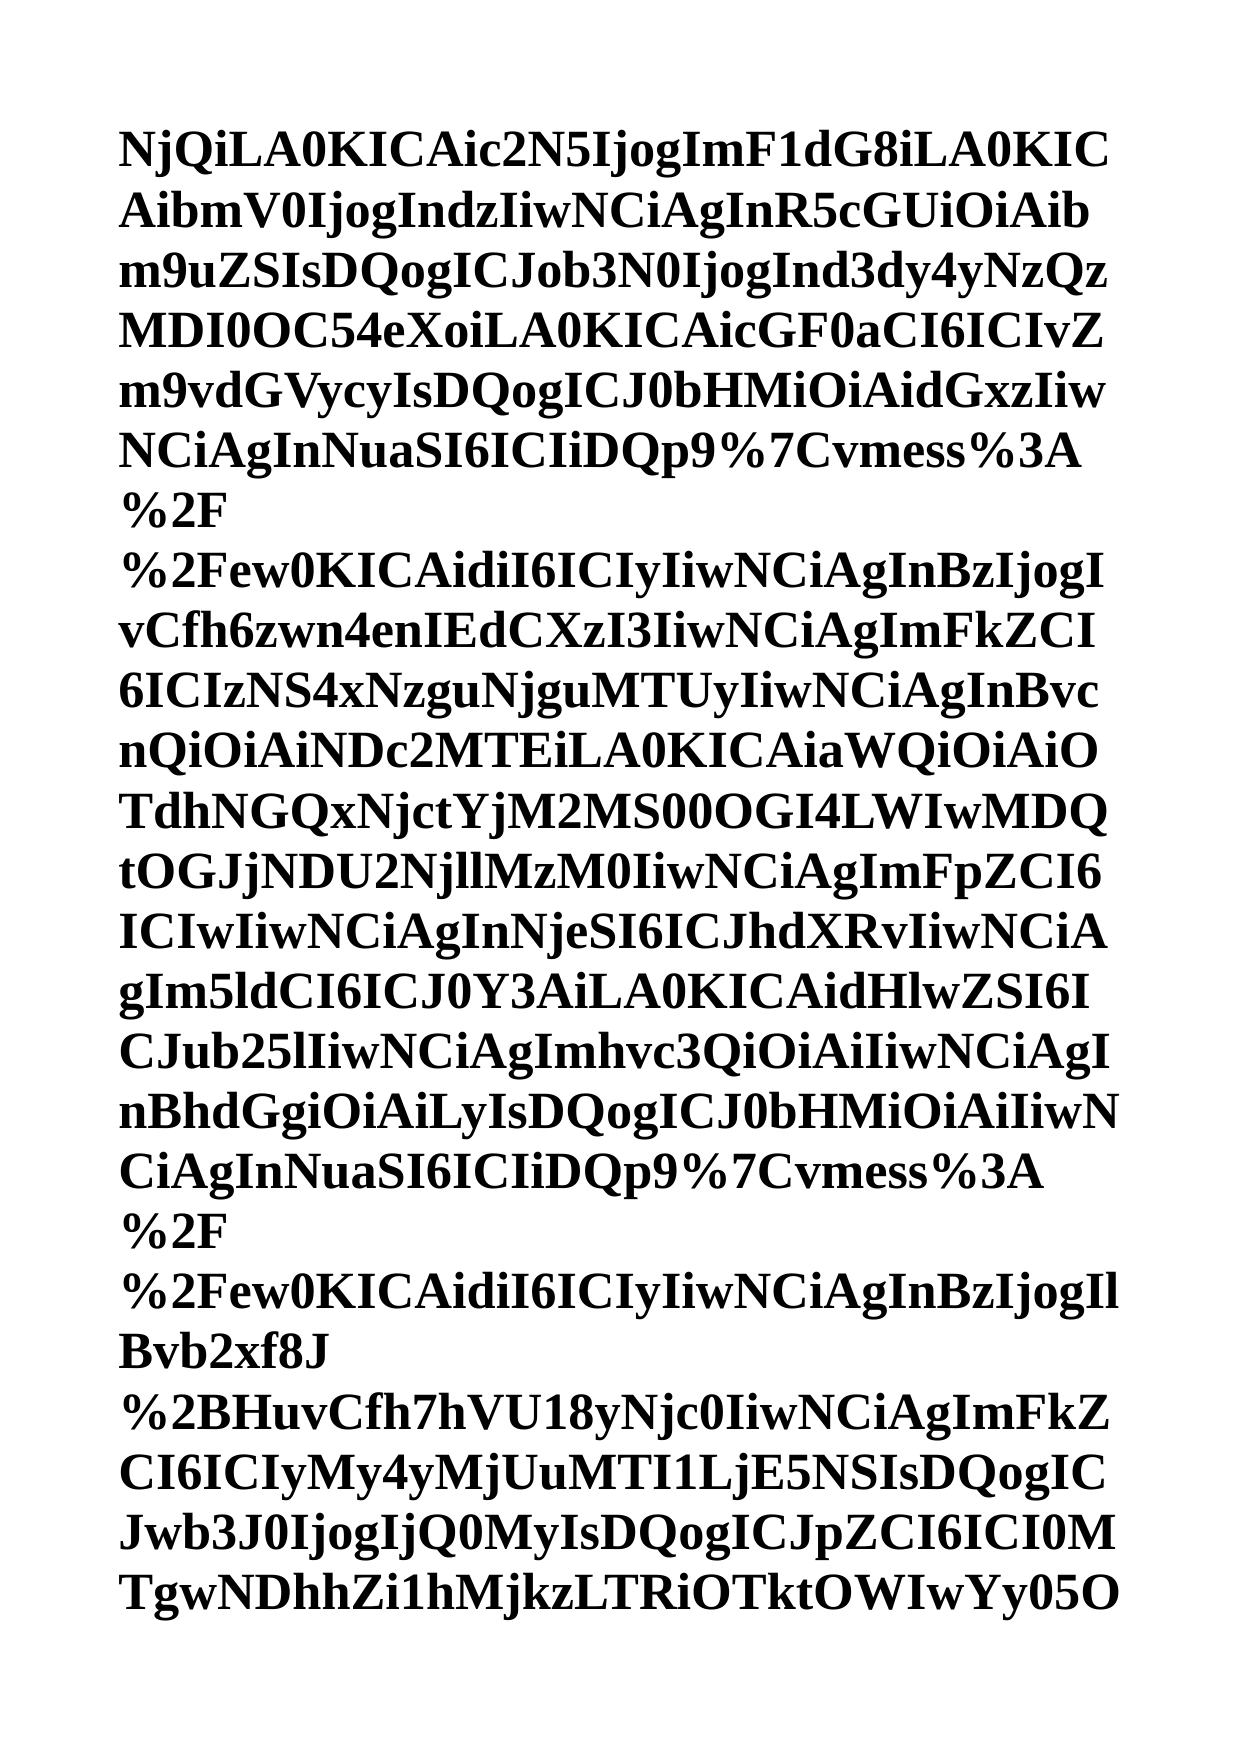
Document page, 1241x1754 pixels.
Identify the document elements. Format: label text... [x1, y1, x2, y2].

text https://pub-api-1.bianyuan.xyz/sub?target=clash&url=vmess%3A%2F%2Few0KICAidiI6ICIyIiwNCiAgInBzIjogIlJlbGF5X%2FCfh6jwn4ezQ04t8J%2BHufCfh7xUV18xODI2IiwNCiAgImFkZCI6ICJuZ3p5ZC0xLm9rZXgtdHJhZGVib3QueHl6IiwNCiAgInBvcnQiOiAiMzAwMTIiLA0KICAiaWQiOiAiYjgyZGQ5ODEtZWMyZi00NGZjLWJmY2YtNDk2MWIyNGJlM2RiIiwNCiAgImFpZCI6ICIxIiwNCiAgInNjeSI6ICJhdXRvIiwNCiAgIm5ldCI6ICJ3cyIsDQogICJ0eXBlIjogIm5vbmUiLA0KICAiaG9zdCI6ICIiLA0KICAicGF0aCI6ICIvIiwNCiAgInRscyI6ICIiLA0KICAic25pIjogIiINCn0%3D%7Cvmess%3A%2F%2Few0KICAidiI6ICIyIiwNCiAgInBzIjogIvCfh7rwn4e4IFVTXzcxIiwNCiAgImFkZCI6ICIxOTguMi4yMDAuMjE3IiwNCiAgInBvcnQiOiAiNDQzIiwNCiAgImlkIjogIjJhMjNkYmQ1LTA5Y2YtNGFhOC1hODM1LTMyMzA3MjhjNDk3MyIsDQogICJhaWQiOiAiNjQiLA0KICAic2N5IjogImF1dG8iLA0KICAibmV0IjogIndzIiwNCiAgInR5cGUiOiAibm9uZSIsDQogICJob3N0IjogInd3dy40ODE2ODQ0My54eXoiLA0KICAicGF0aCI6ICIvcGF0aC8yOTA1MTYzMjE4MzAiLA0KICAidGxzIjogInRscyIsDQogICJzbmkiOiAiIg0KfQ%3D%3D%7Cvmess%3A%2F%2Few0KICAidiI6ICIyIiwNCiAgInBzIjogIlJlbGF5X%2FCfh7rwn4e4VVMt8J%2BPgVpaXzQ4MTgiLA0KICAiYWRkIjogIkFueWNhc3QwMi52MmN5LmNvbSIsDQogICJwb3J0IjogIjgwIiwNCiAgImlkIjogIjU4NmZiODg5LTYxZWUtNDJkOS1iMzc0LWMxNDQwYjBhMDY2NCIsDQogICJhaWQiOiAiMSIsDQogICJzY3kiOiAiYXV0byIsDQogICJuZXQiOiAid3MiLA0KICAidHlwZSI6ICJub25lIiwNCiAgImhvc3QiOiAiZG4tYWl6bmt1MnQuY24yLnJ1bi5neHUuZWR1LmNuIiwNCiAgInBhdGgiOiAiLyIsDQogICJ0bHMiOiAiIiwNCiAgInNuaSI6ICIiDQp9%7Cvmess%3A%2F%2Few0KICAidiI6ICIyIiwNCiAgInBzIjogIvCfh7rwn4e4VVNfNDgxOSIsDQogICJhZGQiOiAiMTczLjIzMC4xNDYuMjM0IiwNCiAgInBvcnQiOiAiMzY3ODgiLA0KICAiaWQiOiAiQjIyQzJGNTctMDE4OS0yNUU3LTc5RkEtOTA3MTdFMjEyNzQ4IiwNCiAgImFpZCI6ICI2NCIsDQogICJzY3kiOiAiYXV0byIsDQogICJuZXQiOiAid3MiLA0KICAidHlwZSI6ICJub25lIiwNCiAgImhvc3QiOiAiIiwNCiAgInBhdGgiOiAiLyIsDQogICJ0bHMiOiAiIiwNCiAgInNuaSI6ICIiDQp9%7Cvmess%3A%2F%2Few0KICAidiI6ICIyIiwNCiAgInBzIjogIvCfh7rwn4e4VVNfMTQ3IHwzNC41OE1iIiwNCiAgImFkZCI6ICIxOTMuNDIuOTYuOTgiLA0KICAicG9ydCI6ICIzMDEwNCIsDQogICJpZCI6ICJjN2QwM2U1OS04ZmZmLTQ2M2UtOTU4OS05ZjgwOTlkM2UzNjYiLA0KICAiYWlkIjogIjY0IiwNCiAgInNjeSI6ICJhdXRvIiwNCiAgIm5ldCI6ICJ0Y3AiLA0KICAidHlwZSI6ICJub25lIiwNCiAgImhvc3QiOiAiIiwNCiAgInBhdGgiOiAiLyIsDQogICJ0bHMiOiAiIiwNCiAgInNuaSI6ICIiDQp9%7Cvmess%3A%2F%2Few0KICAidiI6ICIyIiwNCiAgInBzIjogIlJlbGF5X%2FCfh7rwn4e4VVMt8J%2BHuvCfh7hVU18yNzk4IiwNCiAgImFkZCI6ICJrcjQudXV2Mi5jby51ayIsDQogICJwb3J0IjogIjQ0MyIsDQogICJpZCI6ICI1MmI5NDg5Zi03OTZhLTRhYzQtYmM5Zi0zZDljZmNjOTA3MzIiLA0KICAiYWlkIjogIjEiLA0KICAic2N5IjogImF1dG8iLA0KICAibmV0IjogIndzIiwNCiAgInR5cGUiOiAibm9uZSIsDQogICJob3N0IjogIiIsDQogICJwYXRoIjogIi8iLA0KICAidGxzIjogInRscyIsDQogICJzbmkiOiAiIg0KfQ%3D%3D%7Cvmess%3A%2F%2Few0KICAidiI6ICIyIiwNCiAgInBzIjogIlJlbGF5X%2FCfh7rwn4e4VVMt8J%2BHuvCfh7hVU18yNjg0IiwNCiAgImFkZCI6ICIyMy4yMjQuMzAuNjkiLA0KICAicG9ydCI6ICI0NDMiLA0KICAiaWQiOiAiNjg4ZjRiNWQtY2U5YS00NzI5LWFiZTUtYjY2Y2E5NmIyZWU5IiwNCiAgImFpZCI6ICI2NCIsDQogICJzY3kiOiAiYXV0byIsDQogICJuZXQiOiAid3MiLA0KICAidHlwZSI6ICJub25lIiwNCiAgImhvc3QiOiAid3d3LjM2NzczODE4Lnh5eiIsDQogICJwYXRoIjogIi9mb290ZXJzIiwNCiAgInRscyI6ICJ0bHMiLA0KICAic25pIjogIiINCn0%3D%7Cvmess%3A%2F%2Few0KICAidiI6ICIyIiwNCiAgInBzIjogIlJlbGF5XyB8IDQuNzVNYiIsDQogICJhZGQiOiAiMjMuMjI0LjMwLjc0IiwNCiAgInBvcnQiOiAiNDQzIiwNCiAgImlkIjogIjI4MzRlMTg3LTVmMzQtNDUyNy1hNDM2LWRmNzY4MmE4OTk3NSIsDQogICJhaWQiOiAiNjQiLA0KICAic2N5IjogImF1dG8iLA0KICAibmV0IjogIndzIiwNCiAgInR5cGUiOiAibm9uZSIsDQogICJob3N0IjogInd3dy43NDY0NzY5MS54eXoiLA0KICAicGF0aCI6ICIvZm9vdGVycyIsDQogICJ0bHMiOiAidGxzIiwNCiAgInNuaSI6ICIiDQp9%7Cvmess%3A%2F%2Few0KICAidiI6ICIyIiwNCiAgInBzIjogIl8xNzQ3IiwNCiAgImFkZCI6ICIxMzguMjAxLjE1MC41MiIsDQogICJwb3J0IjogIjMzOTU3IiwNCiAgImlkIjogIjg5Y2VlMjIxLWIwNmMtNDZjNS1mMGQ3LTRmZDNmNDc0MGI5NyIsDQogICJhaWQiOiAiNjQiLA0KICAic2N5IjogImF1dG8iLA0KICAibmV0IjogInRjcCIsDQogICJ0eXBlIjogIm5vbmUiLA0KICAiaG9zdCI6ICIiLA0KICAicGF0aCI6ICIiLA0KICAidGxzIjogIiIsDQogICJzbmkiOiAiIg0KfQ%3D%3D%7Cvmess%3A%2F%2Few0KICAidiI6ICIyIiwNCiAgInBzIjogIlJlbGF5X%2FCfh7Pwn4exTkwt8J%2BHs%2FCfh7FOTF8yMjM3IiwNCiAgImFkZCI6ICI0Ni4xODIuMTA3LjgxIiwNCiAgInBvcnQiOiAiNDQzIiwNCiAgImlkIjogIjM3YzI5ZjQyLWI3YzctNDBjNy05ZGE5LTc0M2RjYzQ4OTViYyIsDQogICJhaWQiOiAiNjQiLA0KICAic2N5IjogImF1dG8iLA0KICAibmV0IjogIndzIiwNCiAgInR5cGUiOiAibm9uZSIsDQogICJob3N0IjogInd3dy42MzY4MTQ1OS54eXoiLA0KICAicGF0aCI6ICIvZm9vdGVycyIsDQogICJ0bHMiOiAidGxzIiwNCiAgInNuaSI6ICIiDQp9%7Cvmess%3A%2F%2Few0KICAidiI6ICIyIiwNCiAgInBzIjogIlJlbGF5X%2FCfh7Pwn4exTkwt8J%2BHs%2FCfh7FOTF8yMTQ5IiwNCiAgImFkZCI6ICI0Ni4xODIuMTA3LjQ2IiwNCiAgInBvcnQiOiAiNDQzIiwNCiAgImlkIjogImZlNWY2OWU3LWUxODMtNDM5Yi05NTBiLTgyMjFlZjA2NTFmMiIsDQogICJhaWQiOiAiNjQiLA0KICAic2N5IjogImF1dG8iLA0KICAibmV0IjogIndzIiwNCiAgInR5cGUiOiAibm9uZSIsDQogICJob3N0IjogInd3dy4yNzQzMDI0OC54eXoiLA0KICAicGF0aCI6ICIvZm9vdGVycyIsDQogICJ0bHMiOiAidGxzIiwNCiAgInNuaSI6ICIiDQp9%7Cvmess%3A%2F%2Few0KICAidiI6ICIyIiwNCiAgInBzIjogIvCfh6zwn4enIEdCXzI3IiwNCiAgImFkZCI6ICIzNS4xNzguNjguMTUyIiwNCiAgInBvcnQiOiAiNDc2MTEiLA0KICAiaWQiOiAiOTdhNGQxNjctYjM2MS00OGI4LWIwMDQtOGJjNDU2NjllMzM0IiwNCiAgImFpZCI6ICIwIiwNCiAgInNjeSI6ICJhdXRvIiwNCiAgIm5ldCI6ICJ0Y3AiLA0KICAidHlwZSI6ICJub25lIiwNCiAgImhvc3QiOiAiIiwNCiAgInBhdGgiOiAiLyIsDQogICJ0bHMiOiAiIiwNCiAgInNuaSI6ICIiDQp9%7Cvmess%3A%2F%2Few0KICAidiI6ICIyIiwNCiAgInBzIjogIlBvb2xf8J%2BHuvCfh7hVU18yNjc0IiwNCiAgImFkZCI6ICIyMy4yMjUuMTI1LjE5NSIsDQogICJwb3J0IjogIjQ0MyIsDQogICJpZCI6ICI0MTgwNDhhZi1hMjkzLTRiOTktOWIwYy05OGNhMzU4MGRkMjQiLA0KICAiYWlkIjogIjY0IiwNCiAgInNjeSI6ICJhdXRvIiwNCiAgIm5ldCI6ICJ3cyIsDQogICJ0eXBlIjogIm5vbmUiLA0KICAiaG9zdCI6ICJ3d3cuOTEzNzA3NDQueHl6IiwNCiAgInBhdGgiOiAiL3BhdGgvMzAxMTA5MTcyMDAxIiwNCiAgInRscyI6ICJ0bHMiLA0KICAic25pIjogIiINCn0%3D%7Cvmess%3A%2F%2Few0KICAidiI6ICIyIiwNCiAgInBzIjogIvCfh6zwn4enR0JfNDggfDMzLjUzTWIiLA0KICAiYWRkIjogIjUuMTgzLjEwMS4yMDAiLA0KICAicG9ydCI6ICIzNTM3NCIsDQogICJpZCI6ICI2MjgzNjczMy0wMDE0LTQwMTQtZTBlMy05MDhlZWEyZjMwNjMiLA0KICAiYWlkIjogIjY0IiwNCiAgInNjeSI6ICJhdXRvIiwNCiAgIm5ldCI6ICJ0Y3AiLA0KICAidHlwZSI6ICJub25lIiwNCiAgImhvc3QiOiAiIiwNCiAgInBhdGgiOiAiLyIsDQogICJ0bHMiOiAiIiwNCiAgInNuaSI6ICIiDQp9%7Cvmess%3A%2F%2Few0KICAidiI6ICIyIiwNCiAgInBzIjogIvCfh6nwn4eqIERFXzE4IiwNCiAgImFkZCI6ICI1LjE4My4xNzkuOTQiLA0KICAicG9ydCI6ICI0NzE0OCIsDQogICJpZCI6ICI3MzBjYjk0ZC0wMTJhLTRiZmMtYWEyYS0xNTczZjYzZTU5MDUiLA0KICAiYWlkIjogIjAiLA0KICAic2N5IjogImF1dG8iLA0KICAibmV0IjogInRjcCIsDQogICJ0eXBlIjogIm5vbmUiLA0KICAiaG9zdCI6ICIiLA0KICAicGF0aCI6ICIvIiwNCiAgInRscyI6ICIiLA0KICAic25pIjogIiINCn0%3D%7Cvmess%3A%2F%2Few0KICAidiI6ICIyIiwNCiAgInBzIjogIvCfh7Xwn4exUExfMjkwNSIsDQogICJhZGQiOiAiOTUuMjE0LjU1LjExOCIsDQogICJwb3J0IjogIjUwODI1IiwNCiAgImlkIjogIjBjZmIxMDYzLTA1MWUtNGE1Ni1jY2FjLTI3OTQ3NzEwZWEwZSIsDQogICJhaWQiOiAiNjQiLA0KICAic2N5IjogImF1dG8iLA0KICAibmV0IjogInRjcCIsDQogICJ0eXBlIjogIm5vbmUiLA0KICAiaG9zdCI6ICIiLA0KICAicGF0aCI6ICIvIiwNCiAgInRscyI6ICIiLA0KICAic25pIjogIiINCn0%3D%7Cvmess%3A%2F%2Few0KICAidiI6ICIyIiwNCiAgInBzIjogIlBvb2xf8J%2BHuvCfh7hVU18yNjY1IiwNCiAgImFkZCI6ICIyMy4yMjUuMjguMTcyIiwNCiAgInBvcnQiOiAiNDQzIiwNCiAgImlkIjogIjVhYzNkNjEwLTE4MDItNDkxYi1hYjA2LWRhZDliYmQ4M2ZmMSIsDQogICJhaWQiOiAiNjQiLA0KICAic2N5IjogImF1dG8iLA0KICAibmV0IjogIndzIiwNCiAgInR5cGUiOiAibm9uZSIsDQogICJob3N0IjogInd3dy4xMDg1NTk0NS54eXoiLA0KICAicGF0aCI6ICIvZm9vdGVycyIsDQogICJ0bHMiOiAidGxzIiwNCiAgInNuaSI6ICIiDQp9%7Cvmess%3A%2F%2Few0KICAidiI6ICIyIiwNCiAgInBzIjogIvCfh6jwn4emQ0FfMjIgfCA5Ljk0TWIiLA0KICAiYWRkIjogIjE2NS4xNTQuMjM0LjE1MiIsDQogICJwb3J0IjogIjQyNTQxIiwNCiAgImlkIjogIjQxYmZkZjUzLWEwM2MtNDIzMy1hODZhLWY5ODFhMDAyZDc1MyIsDQogICJhaWQiOiAiMCIsDQogICJzY3kiOiAiYXV0byIsDQogICJuZXQiOiAidGNwIiwNCiAgInR5cGUiOiAibm9uZSIsDQogICJob3N0IjogIiIsDQogICJwYXRoIjogIi8iLA0KICAidGxzIjogIiIsDQogICJzbmkiOiAiIg0KfQ%3D%3D%7Cvmess%3A%2F%2Few0KICAidiI6ICIyIiwNCiAgInBzIjogIvCfh7Pwn4exTkxfNzkgfDYxLjg3TWIiLA0KICAiYWRkIjogIjQ2LjE4Mi4xMDcuMTQ3IiwNCiAgInBvcnQiOiAiNDQzIiwNCiAgImlkIjogIjFkNDc0ZjBiLWU3OGQtNGFmOS1iYzRhLWE1Mzk0NjdiYzdhNyIsDQogICJhaWQiOiAiNjQiLA0KICAic2N5IjogImF1dG8iLA0KICAibmV0IjogIndzIiwNCiAgInR5cGUiOiAibm9uZSIsDQogICJob3N0IjogInd3dy43MzIwNzYzNS54eXoiLA0KICAicGF0aCI6ICIvZm9vdGVycyIsDQogICJ0bHMiOiAidGxzIiwNCiAgInNuaSI6ICIiDQp9%7Cvmess%3A%2F%2Few0KICAidiI6ICIyIiwNCiAgInBzIjogIvCfh6nwn4eqREVfMTg2NCIsDQogICJhZGQiOiAiMTguMTkzLjEyMi4xMjMiLA0KICAicG9ydCI6ICIyNTI3NSIsDQogICJpZCI6ICJlZWJmZTc2YS1jNzFmLTQ5ZTQtZjk4My05ODMzODRkNWRhZGYiLA0KICAiYWlkIjogIjY0IiwNCiAgInNjeSI6ICJhdXRvIiwNCiAgIm5ldCI6ICJ0Y3AiLA0KICAidHlwZSI6ICJub25lIiwNCiAgImhvc3QiOiAiIiwNCiAgInBhdGgiOiAiLyIsDQogICJ0bHMiOiAiIiwNCiAgInNuaSI6ICIiDQp9%7Cvmess%3A%2F%2Few0KICAidiI6ICIyIiwNCiAgInBzIjogIl8xNzMzIiwNCiAgImFkZCI6ICI1NC4yMTUuMjM0LjE4MiIsDQogICJwb3J0IjogIjE0OTI0IiwNCiAgImlkIjogImQwOTk4MjRkLTgyNTktNGM0NS1mNmFiLWMxODk2Zjc0MTM5MyIsDQogICJhaWQiOiAiNjQiLA0KICAic2N5IjogImF1dG8iLA0KICAibmV0IjogInRjcCIsDQogICJ0eXBlIjogIm5vbmUiLA0KICAiaG9zdCI6ICIiLA0KICAicGF0aCI6ICIiLA0KICAidGxzIjogIiIsDQogICJzbmkiOiAiIg0KfQ%3D%3D%7Cvmess%3A%2F%2Few0KICAidiI6ICIyIiwNCiAgInBzIjogIl8xNzUxIiwNCiAgImFkZCI6ICIxMzUuMTQ4LjI3LjEyNyIsDQogICJwb3J0IjogIjgwIiwNCiAgImlkIjogIjNkMzAyYjY2LTU4OTYtNDFjMS04ODI2LTI5YjhhZjY4ZGYyZiIsDQogICJhaWQiOiAiNjQiLA0KICAic2N5IjogImF1dG8iLA0KICAibmV0IjogIndzIiwNCiAgInR5cGUiOiAibm9uZSIsDQogICJob3N0IjogIiIsDQogICJwYXRoIjogIi9zc2hvY2VhbiIsDQogICJ0bHMiOiAiIiwNCiAgInNuaSI6ICIiDQp9%7Cvmess%3A%2F%2Few0KICAidiI6ICIyIiwNCiAgInBzIjogIlBvb2xf8J%2BHs%2FCfh7FOTF8yMTQ4IiwNCiAgImFkZCI6ICI0Ni4xODIuMTA3LjMiLA0KICAicG9ydCI6ICI0NDMiLA0KICAiaWQiOiAiYmNjYTIzZWEtYmU3My00Y2FmLWIxNDMtY2JhYjJiZTkzMTQ1IiwNCiAgImFpZCI6ICI2NCIsDQogICJzY3kiOiAiYXV0byIsDQogICJuZXQiOiAid3MiLA0KICAidHlwZSI6ICJub25lIiwNCiAgImhvc3QiOiAid3d3LjMzOTYwODcwLnh5eiIsDQogICJwYXRoIjogIi9mb290ZXJzIiwNCiAgInRscyI6ICJ0bHMiLA0KICAic25pIjogIiINCn0%3D%7Cvmess%3A%2F%2Few0KICAidiI6ICIyIiwNCiAgInBzIjogIlJlbGF5X%2FCfh7Pwn4exTkwt8J%2BHs%2FCfh7FOTF8yNzgxIiwNCiAgImFkZCI6ICIxNTQuODQuMS4xMTYiLA0KICAicG9ydCI6ICI0NDMiLA0KICAiaWQiOiAiMjBiMzA5MTYtZTIwMy00MTJlLThlYzAtOTAwZjNhY2QzNTg4IiwNCiAgImFpZCI6ICI2NCIsDQogICJzY3kiOiAiYXV0byIsDQogICJuZXQiOiAid3MiLA0KICAidHlwZSI6ICJub25lIiwNCiAgImhvc3QiOiAid3d3LjI1OTM2OTExLnh5eiIsDQogICJwYXRoIjogIi9mb290ZXJzIiwNCiAgInRscyI6ICJ0bHMiLA0KICAic25pIjogIiINCn0%3D%7Cvmess%3A%2F%2Few0KICAidiI6ICIyIiwNCiAgInBzIjogIlJlbGF5X%2FCfh7rwn4e4VVMt8J%2BHuvCfh7hVU18yODAyIiwNCiAgImFkZCI6ICIyMy4yMjQuMzAuNzAiLA0KICAicG9ydCI6ICI0NDMiLA0KICAiaWQiOiAiNjg4ZjRiNWQtY2U5YS00NzI5LWFiZTUtYjY2Y2E5NmIyZWU5IiwNCiAgImFpZCI6ICI2NCIsDQogICJzY3kiOiAiYXV0byIsDQogICJuZ [118, 118, 1122, 1621]
